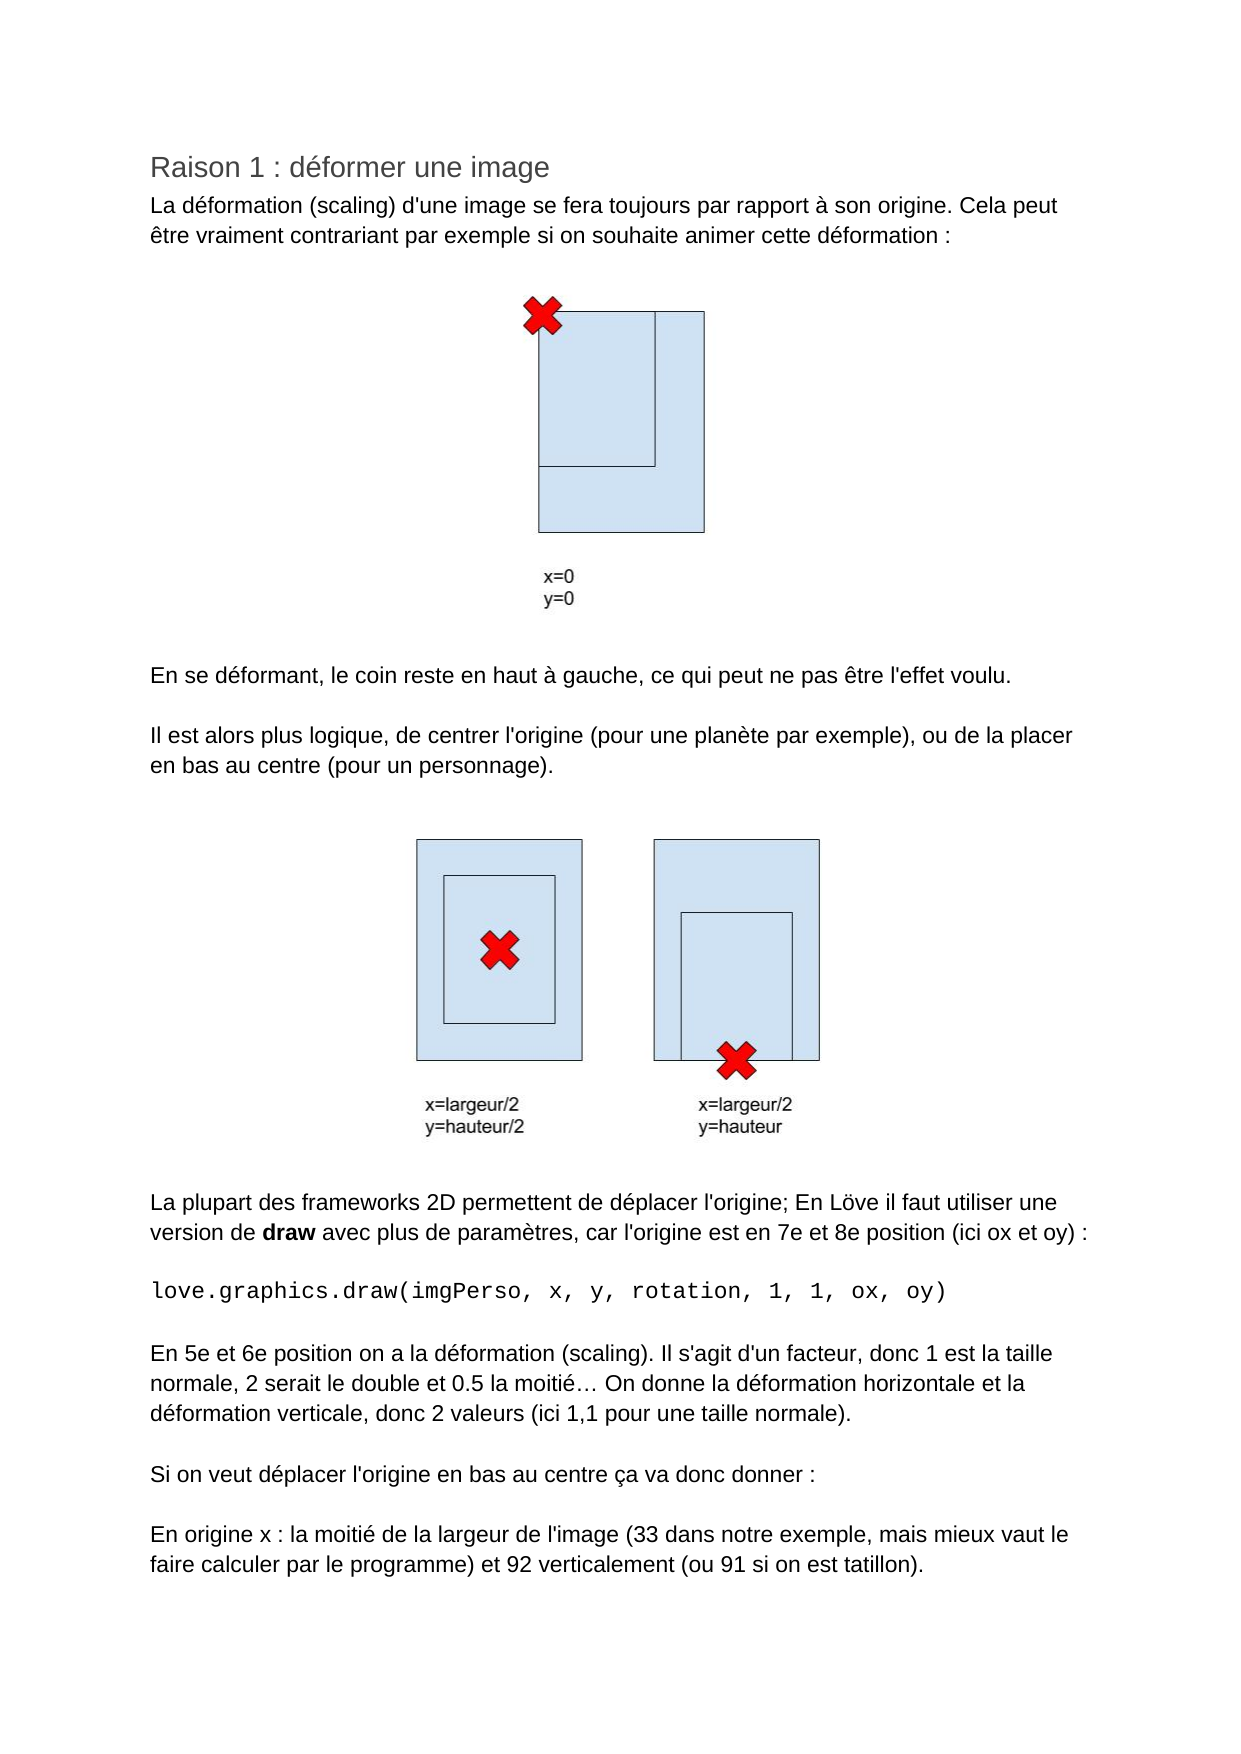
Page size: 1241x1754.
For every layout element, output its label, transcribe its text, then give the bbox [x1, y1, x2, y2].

text En 5e et 6e position on a la déformation (scaling). Il s'agit d'un facteur, donc 1 est la taille normale, 2 serait le double et 0.5 la moitié… On donne la déformation horizontale et la déformation verticale, donc 2 valeurs (ici 1,1 pour une taille normale). [150, 1340, 1090, 1427]
text En se déformant, le coin reste en haut à gauche, ce qui peut ne pas être l'effet voulu. [150, 662, 1090, 688]
picture [510, 282, 648, 628]
text Il est alors plus logique, de centrer l'origine (pour une planète par exemple), ou de la placer en bas au centre (pour un personnage). [150, 722, 1090, 779]
subtitle Raison 1 : déformer une image [150, 150, 1090, 183]
text En origine x : la moitié de la largeur de l'image (33 dans notre exemple, mais mieux vaut le faire calculer par le programme) et 92 verticalement (ou 91 si on est tatillon). [150, 1521, 1090, 1578]
text love.graphics.draw(imgPerso, x, y, rotation, 1, 1, ox, oy) [150, 1280, 1090, 1306]
text La déformation (scaling) d'une image se fera toujours par rapport à son origine. Cela peut être vraiment contrariant par exemple si on souhaite animer cette déformation : [150, 192, 1090, 248]
picture [399, 812, 841, 1156]
text Si on veut déplacer l'origine en bas au centre ça va donc donner : [150, 1461, 1090, 1487]
text La plupart des frameworks 2D permettent de déplacer l'origine; En Löve il faut utiliser une version de draw avec plus de paramètres, car l'origine est en 7e et 8e position (ici ox et oy) : [150, 1189, 1090, 1246]
